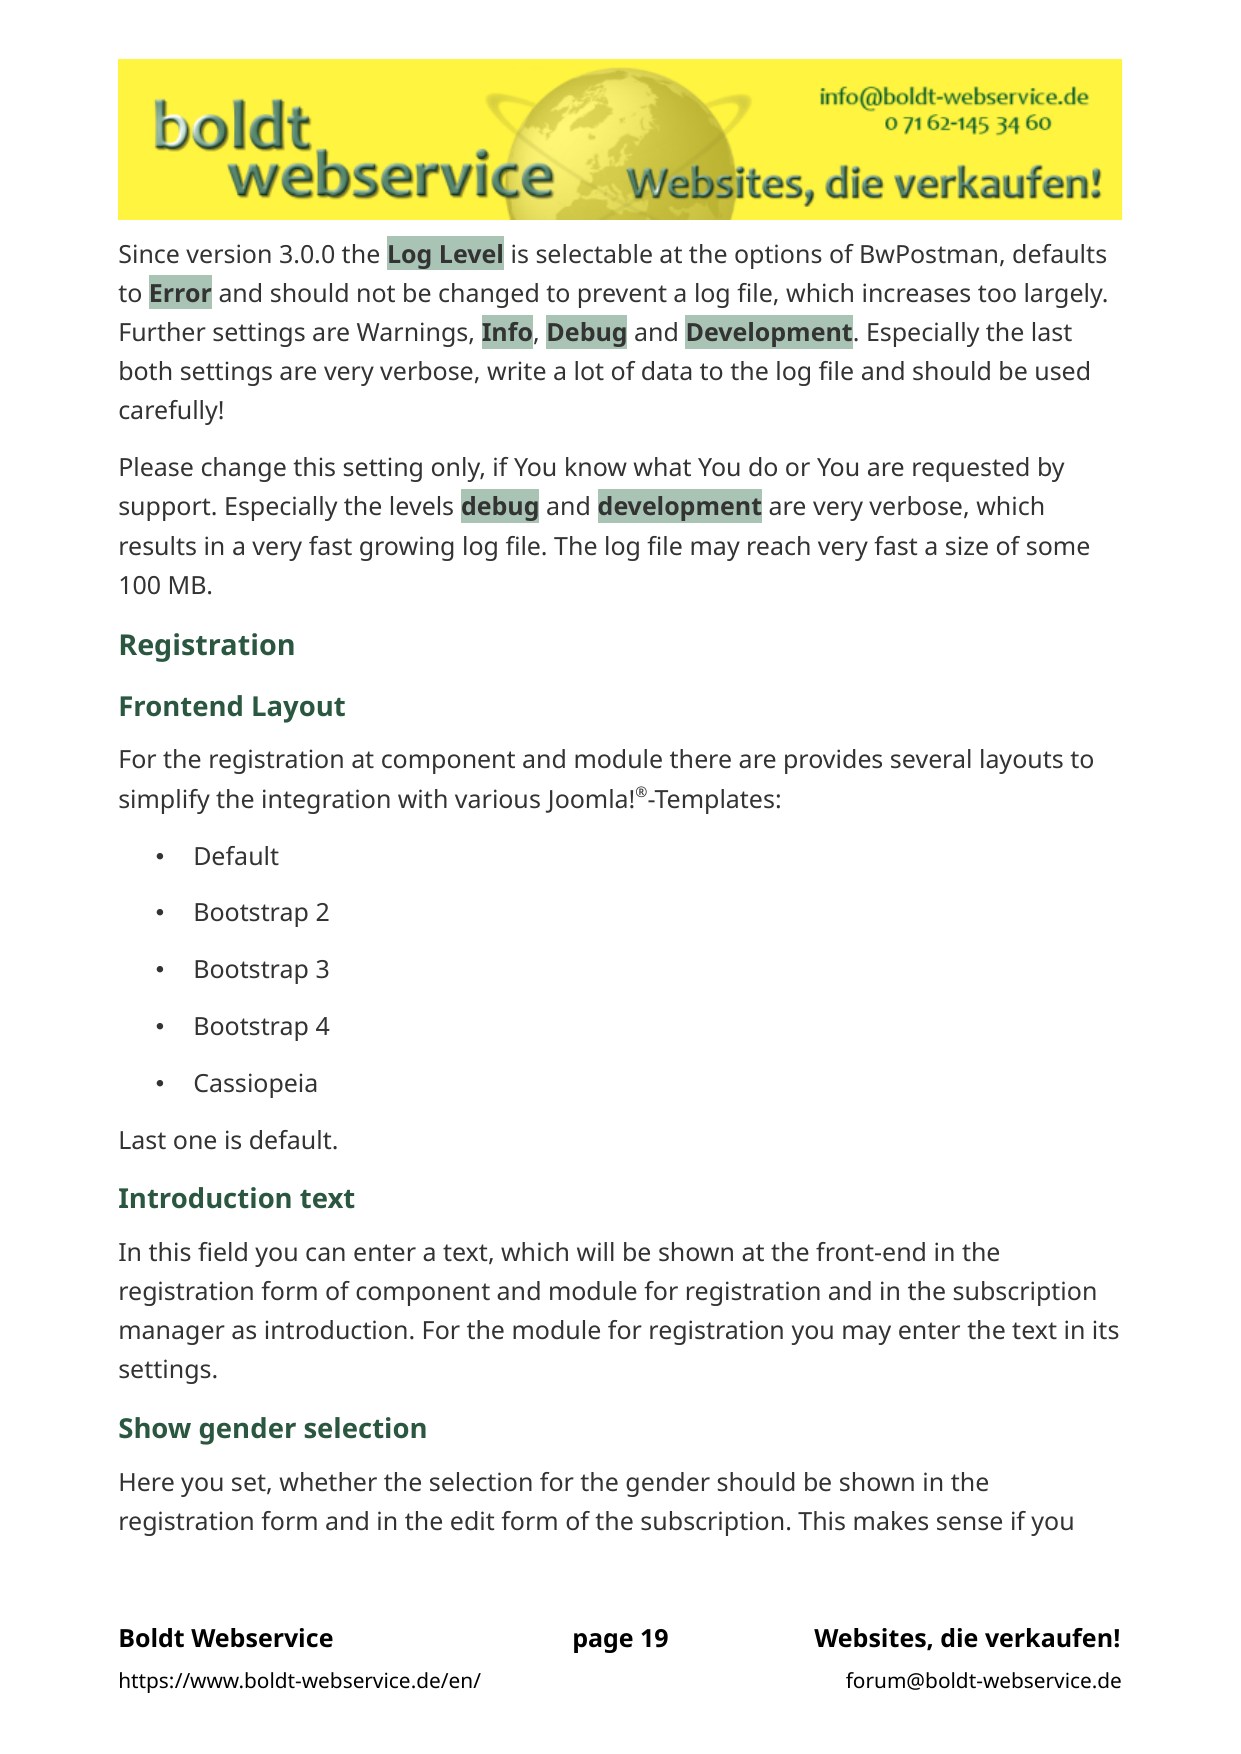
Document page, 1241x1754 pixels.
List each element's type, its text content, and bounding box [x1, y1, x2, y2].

subtitle Introduction text [118, 1179, 1122, 1217]
text Last one is default. [118, 1123, 1122, 1157]
subtitle Show gender selection [118, 1409, 1122, 1447]
picture [118, 59, 1123, 220]
subtitle Frontend Layout [118, 687, 1122, 724]
list Default [156, 838, 1122, 872]
text Since version 3.0.0 the Log Level is selectable at the options of BwPostman, defaults to Error and should not be changed to prevent a log file, which increases too largely. Further settings are Warnings, Info, Debug and Development. Especially the last both settings are very verbose, write a lot of data to the log file and should be used carefully! [118, 236, 1122, 427]
text In this field you can enter a text, which will be shown at the front-end in the registration form of component and module for registration and in the subscription manager as introduction. For the module for registration you may enter the text in its settings. [118, 1235, 1122, 1386]
text Please change this setting only, if You know what You do or You are requested by support. Especially the levels debug and development are very verbose, which results in a very fast growing log file. The log file may reach very fast a size of some 100 MB. [118, 450, 1122, 601]
list Bootstrap 4 [156, 1009, 1122, 1043]
list Cassiopeia [156, 1066, 1122, 1100]
list Bootstrap 2 [156, 895, 1122, 929]
text Here you set, whether the selection for the gender should be shown in the registration form and in the edit form of the subscription. This makes sense if you [118, 1464, 1122, 1537]
text For the registration at component and module there are provides several layouts to simplify the integration with various Joomla!®-Templates: [118, 742, 1122, 815]
list Bootstrap 3 [156, 952, 1122, 986]
subtitle Registration [118, 624, 1122, 663]
